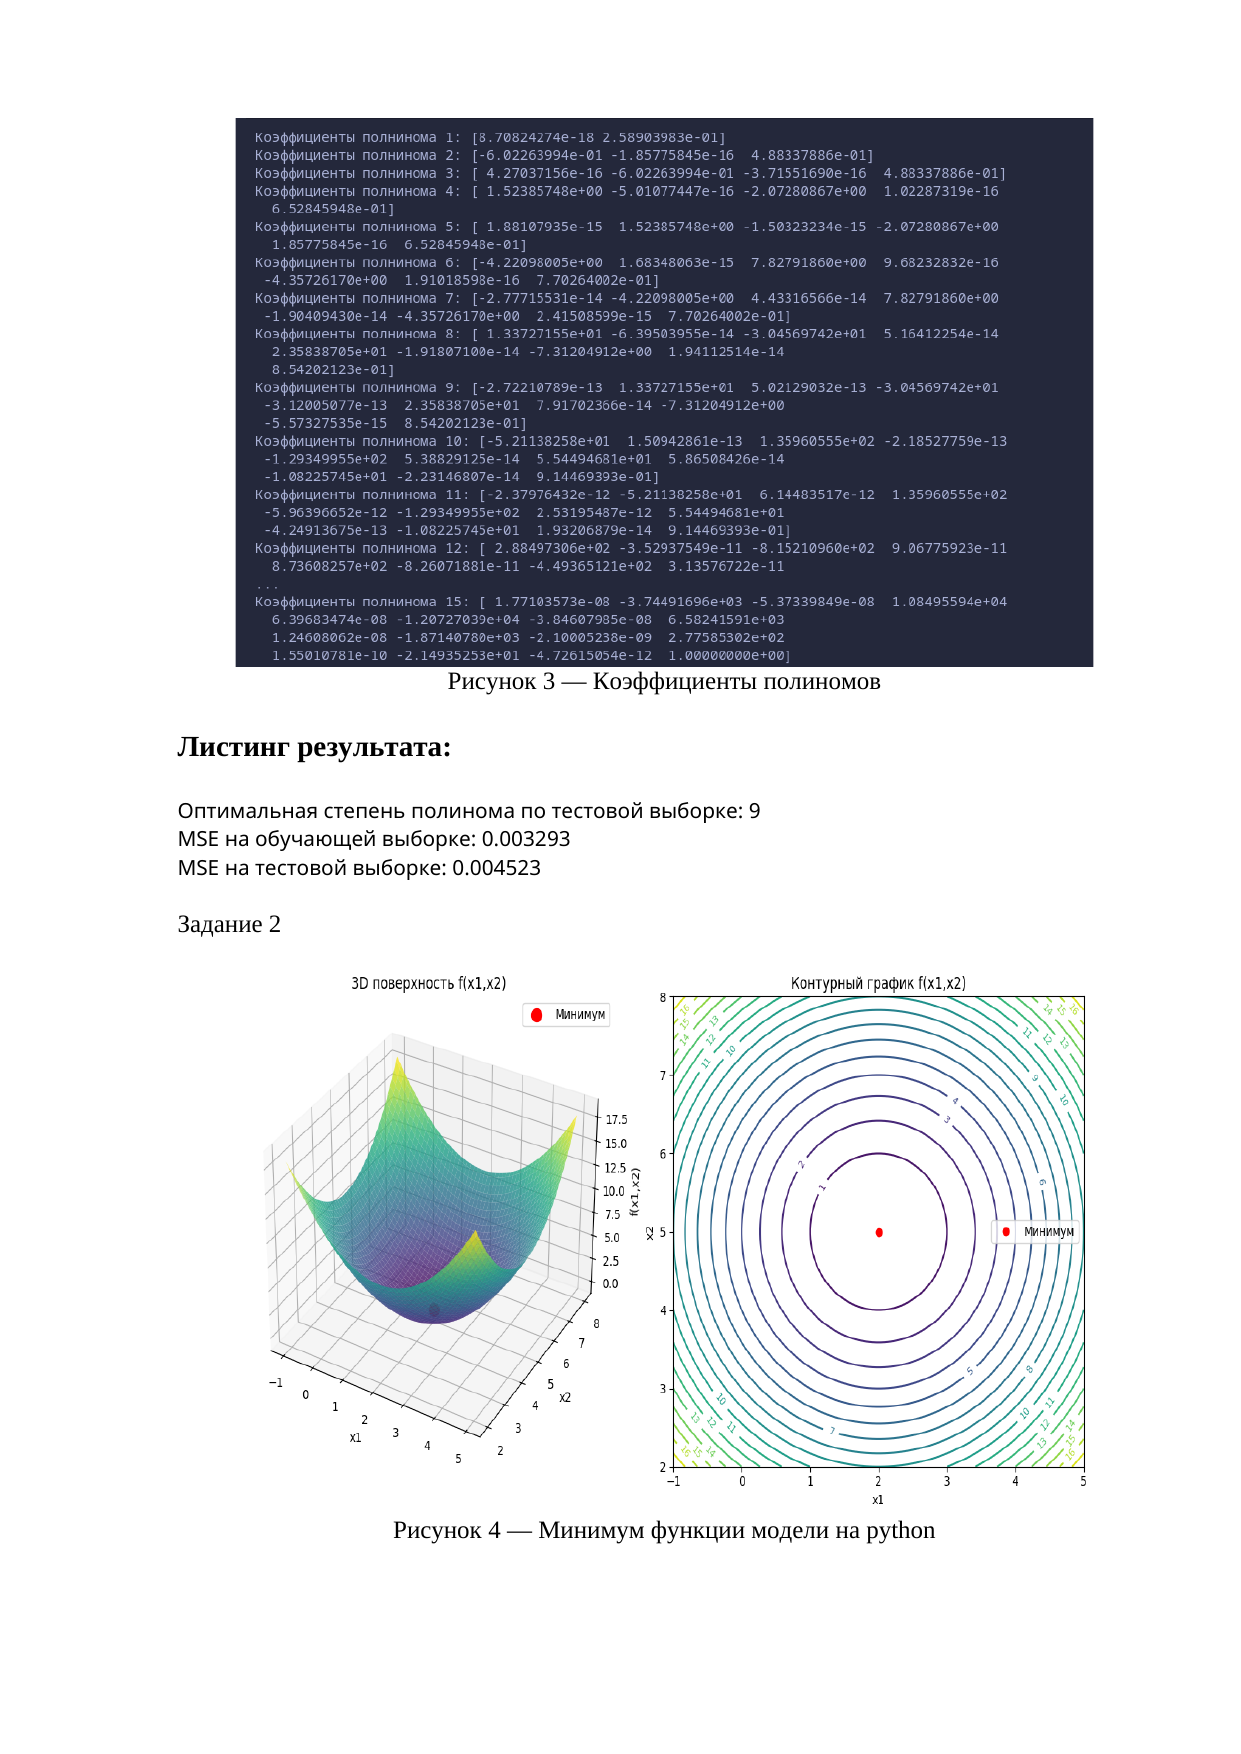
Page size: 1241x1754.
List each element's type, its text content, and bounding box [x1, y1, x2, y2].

text Оптимальная степень полинома по тестовой выборке: 9 [177, 796, 1152, 824]
text Рисунок 3 — Коэффициенты полиномов [177, 650, 1152, 695]
picture [235, 118, 1094, 667]
text Листинг результата: [177, 729, 1152, 762]
picture [235, 967, 1094, 1516]
text Задание 2 [177, 909, 1152, 938]
text MSE на тестовой выборке: 0.004523 [177, 853, 1152, 881]
text MSE на обучающей выборке: 0.003293 [177, 824, 1152, 853]
text Рисунок 4 — Минимум функции модели на python [177, 1499, 1152, 1544]
